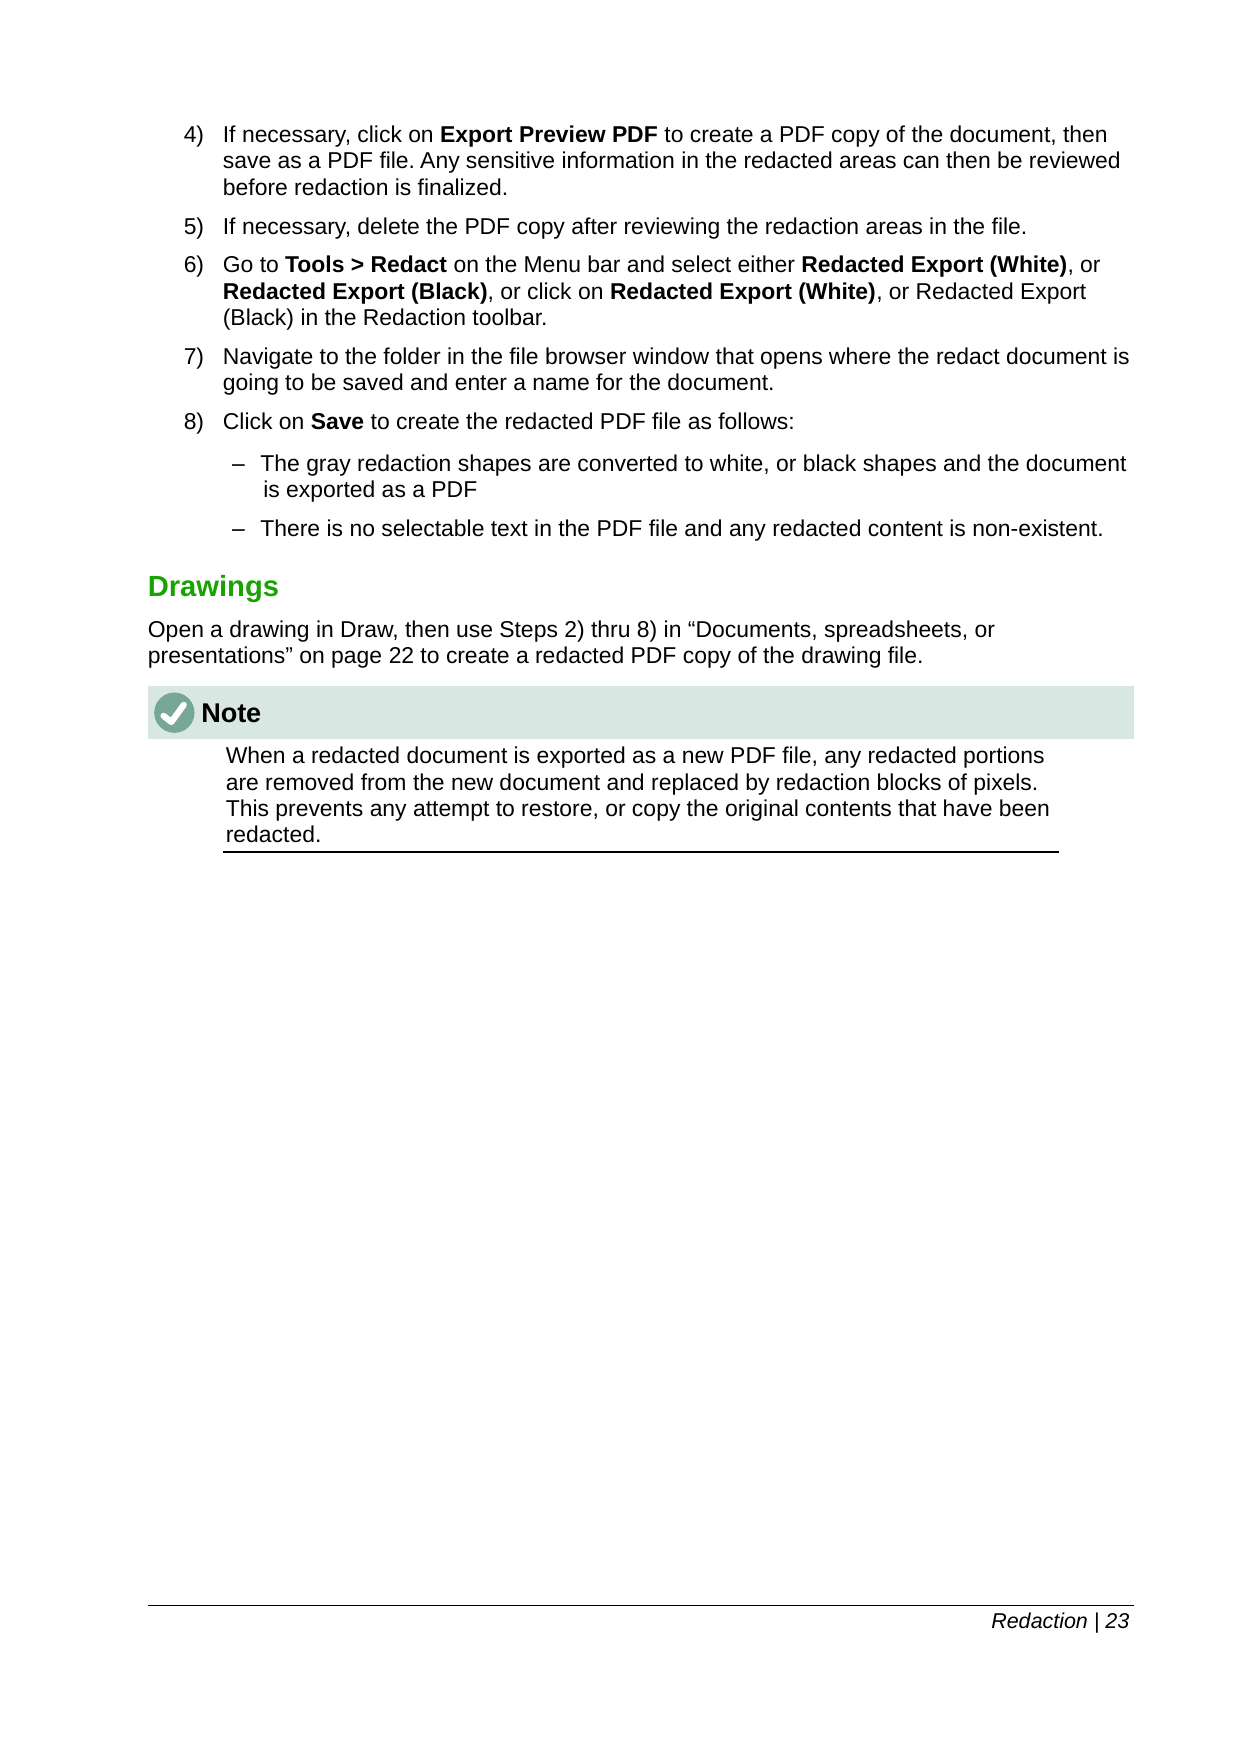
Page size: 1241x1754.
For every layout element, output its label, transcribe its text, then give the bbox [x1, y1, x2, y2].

list If necessary, delete the PDF copy after reviewing the redaction areas in the file. [204, 213, 1134, 239]
list The gray redaction shapes are converted to white, or black shapes and the document is exported as a PDF [229, 447, 1134, 503]
list There is no selectable text in the PDF file and any redacted content is non‑existent. [229, 512, 1134, 544]
list Click on Save to create the redacted PDF file as follows: [204, 408, 1134, 434]
list Navigate to the folder in the file browser window that opens where the redact document is going to be saved and enter a name for the document. [204, 343, 1134, 396]
subtitle Note [148, 686, 1134, 739]
text Open a drawing in Draw, then use Steps 2) thru 8) in “Documents, spreadsheets, or presentations” on page 22 to create a redacted PDF copy of the drawing file. [148, 616, 1134, 668]
list If necessary, click on Export Preview PDF to create a PDF copy of the document, then save as a PDF file. Any sensitive information in the redacted areas can then be reviewed before redaction is finalized. [204, 121, 1134, 200]
text When a redacted document is exported as a new PDF file, any redacted portions are removed from the new document and replaced by redaction blocks of pixels. This prevents any attempt to restore, or copy the original contents that have been redacted. [223, 739, 1059, 851]
subtitle Drawings [148, 569, 1134, 603]
list Go to Tools > Redact on the Menu bar and select either Redacted Export (White), or Redacted Export (Black), or click on Redacted Export (White), or Redacted Export (Black) in the Redaction toolbar. [204, 251, 1134, 331]
